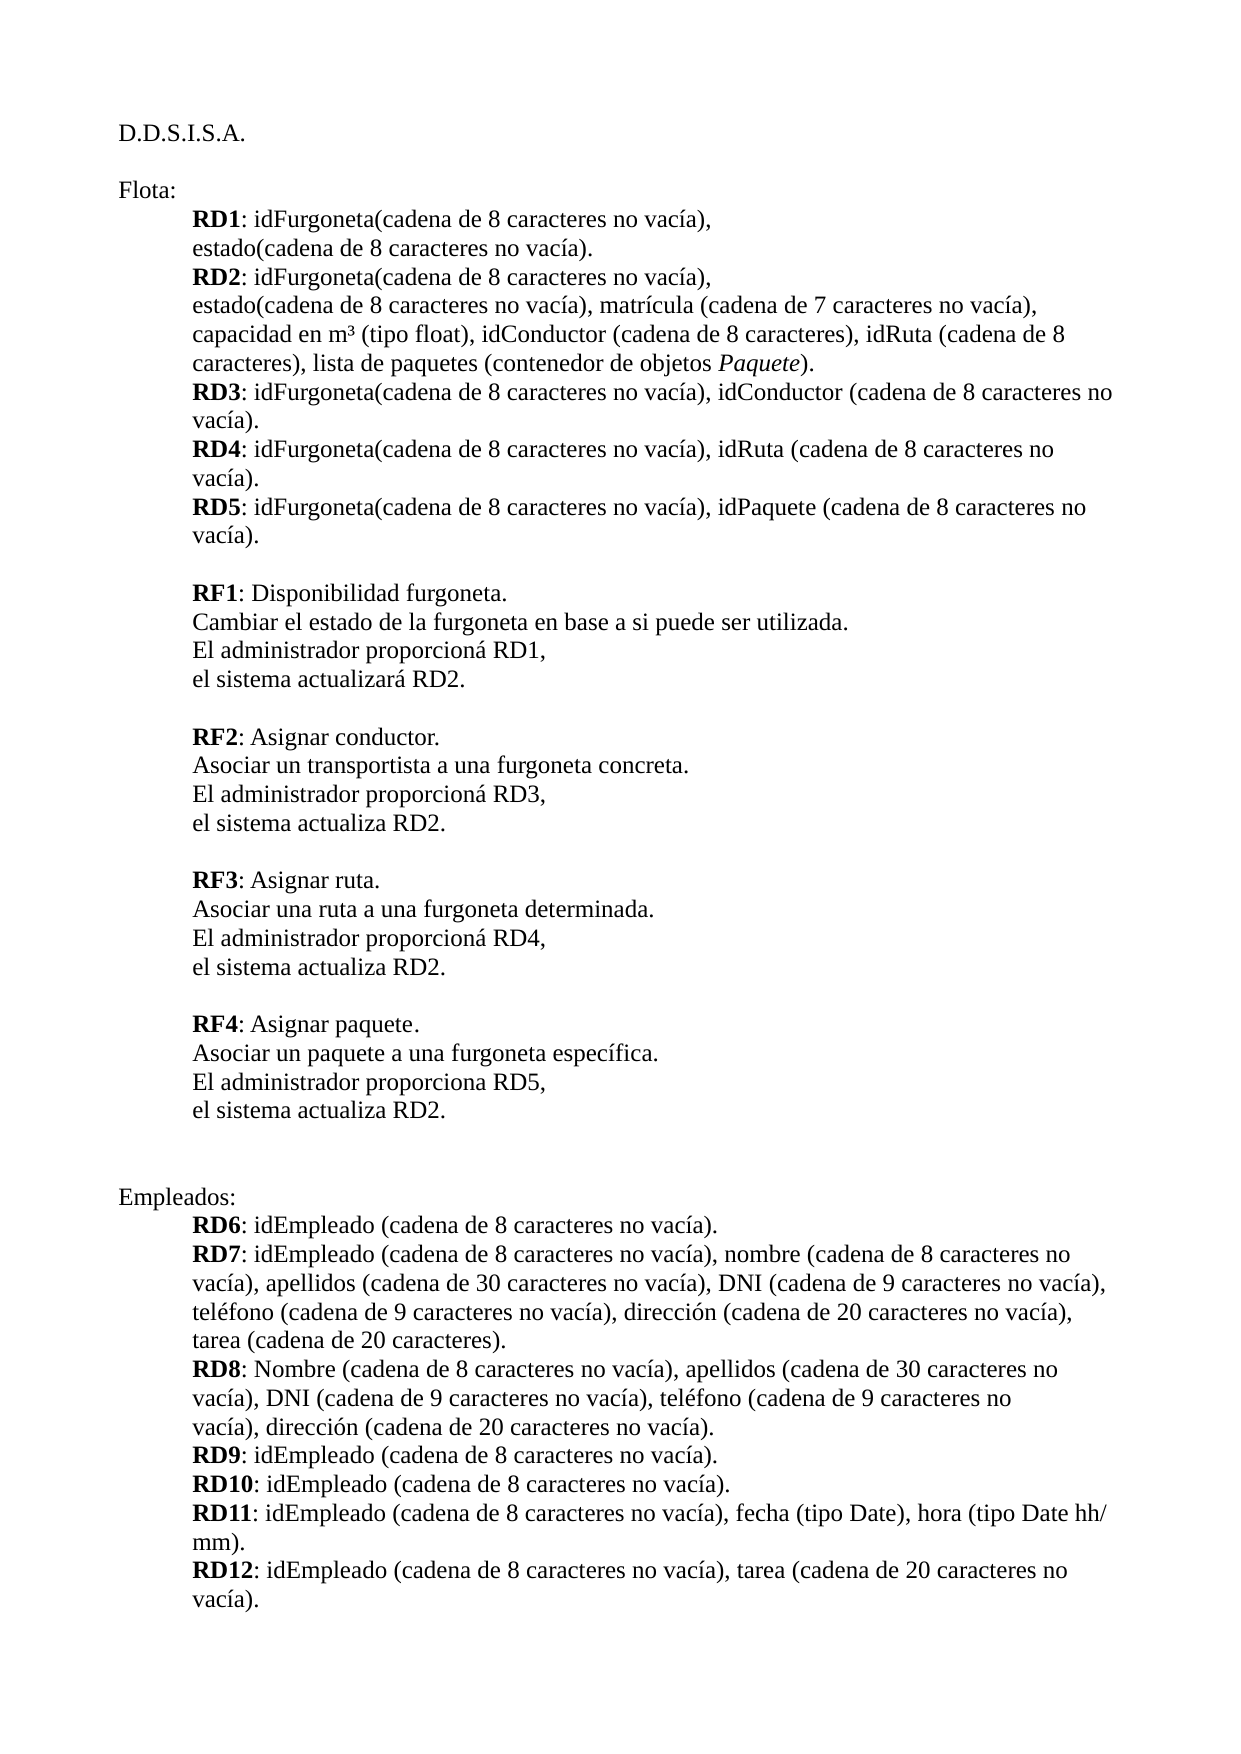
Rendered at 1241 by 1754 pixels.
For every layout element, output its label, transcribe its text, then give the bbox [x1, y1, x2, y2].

text RD6: idEmpleado (cadena de 8 caracteres no vacía). [118, 1211, 1122, 1239]
text el sistema actualiza RD2. [118, 952, 1122, 981]
text RD1: idFurgoneta(cadena de 8 caracteres no vacía), [118, 204, 1122, 233]
text el sistema actualiza RD2. [118, 808, 1122, 837]
text RD2: idFurgoneta(cadena de 8 caracteres no vacía), [118, 262, 1122, 291]
text Asociar una ruta a una furgoneta determinada. [118, 894, 1122, 923]
text Cambiar el estado de la furgoneta en base a si puede ser utilizada. [118, 607, 1122, 636]
text RD4: idFurgoneta(cadena de 8 caracteres no vacía), idRuta (cadena de 8 caracteres no vacía). [118, 434, 1122, 492]
text RF3: Asignar ruta. [118, 866, 1122, 894]
text el sistema actualizará RD2. [118, 664, 1122, 693]
text el sistema actualiza RD2. [118, 1096, 1122, 1124]
text estado(cadena de 8 caracteres no vacía), matrícula (cadena de 7 caracteres no vacía), capacidad en m³ (tipo float), idConductor (cadena de 8 caracteres), idRuta (cadena de 8 caracteres), lista de paquetes (contenedor de objetos Paquete). [118, 291, 1122, 377]
text Asociar un paquete a una furgoneta específica. [118, 1038, 1122, 1067]
text RD8: Nombre (cadena de 8 caracteres no vacía), apellidos (cadena de 30 caracteres no vacía), DNI (cadena de 9 caracteres no vacía), teléfono (cadena de 9 caracteres no vacía), dirección (cadena de 20 caracteres no vacía). [118, 1354, 1122, 1441]
text El administrador proporcioná RD1, [118, 636, 1122, 664]
text Empleados: [118, 1182, 1122, 1211]
text estado(cadena de 8 caracteres no vacía). [118, 233, 1122, 262]
text Asociar un transportista a una furgoneta concreta. [118, 751, 1122, 779]
text D.D.S.I.S.A. [118, 118, 1122, 147]
text RF1: Disponibilidad furgoneta. [118, 578, 1122, 607]
text RD9: idEmpleado (cadena de 8 caracteres no vacía). [118, 1441, 1122, 1469]
text RF4: Asignar paquete . [118, 1009, 1122, 1038]
text El administrador proporcioná RD3, [118, 779, 1122, 808]
text RD7: idEmpleado (cadena de 8 caracteres no vacía), nombre (cadena de 8 caracteres no vacía), apellidos (cadena de 30 caracteres no vacía), DNI (cadena de 9 caracteres no vacía), teléfono (cadena de 9 caracteres no vacía), dirección (cadena de 20 caracteres no vacía), tarea (cadena de 20 caracteres). [118, 1239, 1122, 1354]
text RD5: idFurgoneta(cadena de 8 caracteres no vacía), idPaquete (cadena de 8 caracteres no vacía). [118, 492, 1122, 549]
text Flota: [118, 176, 1122, 204]
text RD11: idEmpleado (cadena de 8 caracteres no vacía), fecha (tipo Date), hora (tipo Date hh/ mm). [118, 1498, 1122, 1556]
text RD12: idEmpleado (cadena de 8 caracteres no vacía), tarea (cadena de 20 caracteres no vacía). [118, 1556, 1122, 1613]
text RF2: Asignar conductor. [118, 722, 1122, 751]
text El administrador proporcioná RD4, [118, 923, 1122, 952]
text El administrador proporciona RD5, [118, 1067, 1122, 1096]
text RD10: idEmpleado (cadena de 8 caracteres no vacía). [118, 1469, 1122, 1498]
text RD3: idFurgoneta(cadena de 8 caracteres no vacía), idConductor (cadena de 8 caracteres no vacía). [118, 377, 1122, 434]
